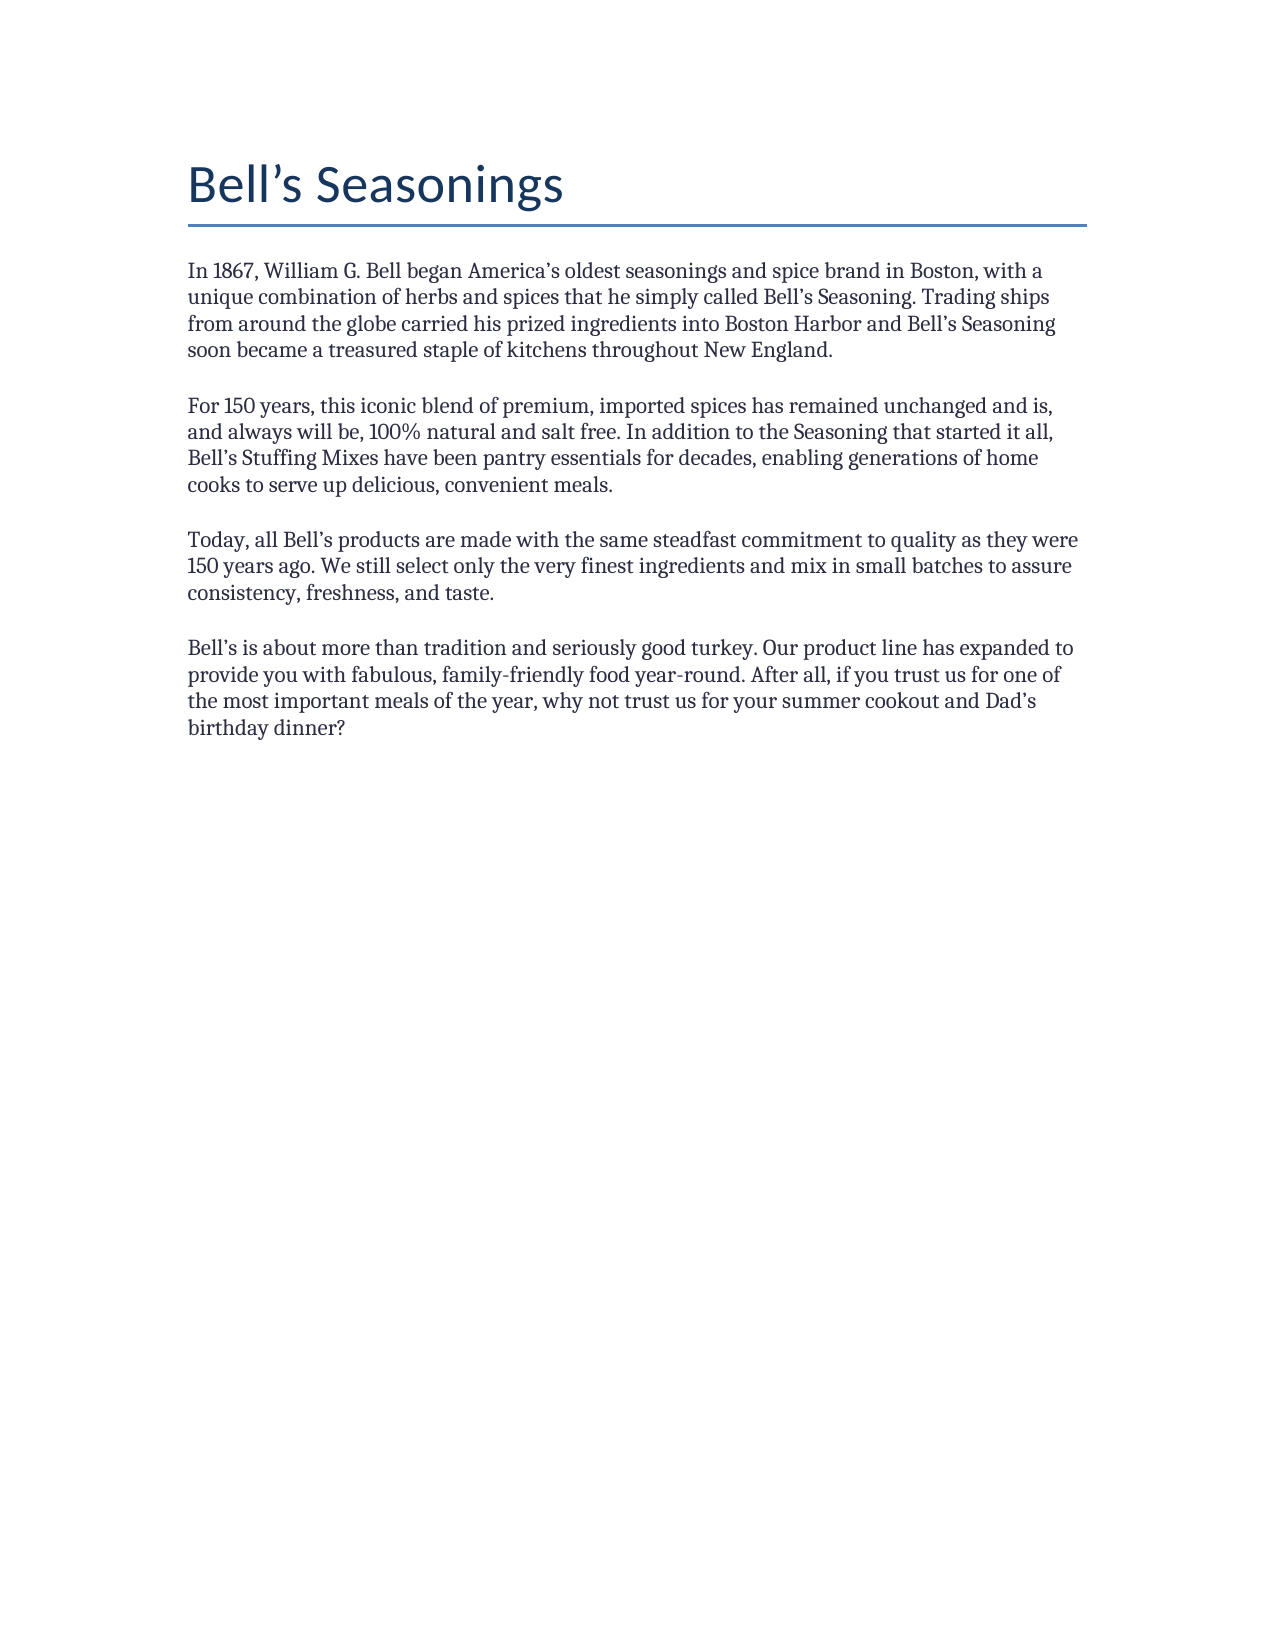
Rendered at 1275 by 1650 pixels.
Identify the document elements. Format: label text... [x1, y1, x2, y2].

text In 1867, William G. Bell began America’s oldest seasonings and spice brand in Boston, with a unique combination of herbs and spices that he simply called Bell’s Seasoning. Trading ships from around the globe carried his prized ingredients into Boston Harbor and Bell’s Seasoning soon became a treasured staple of kitchens throughout New England. [187, 258, 1087, 363]
text For 150 years, this iconic blend of premium, imported spices has remained unchanged and is, and always will be, 100% natural and salt free. In addition to the Seasoning that started it all, Bell’s Stuffing Mixes have been pantry essentials for decades, enabling generations of home cooks to serve up delicious, convenient meals. [187, 392, 1087, 498]
text Today, all Bell’s products are made with the same steadfast commitment to quality as they were 150 years ago. We still select only the very finest ingredients and mix in small batches to assure consistency, freshness, and taste. [187, 527, 1087, 606]
title Bell’s Seasonings [187, 150, 1087, 227]
text Bell’s is about more than tradition and seriously good turkey. Our product line has expanded to provide you with fabulous, family-friendly food year-round. After all, if you trust us for one of the most important meals of the year, why not trust us for your summer cookout and Dad’s birthday dinner? [187, 635, 1087, 741]
